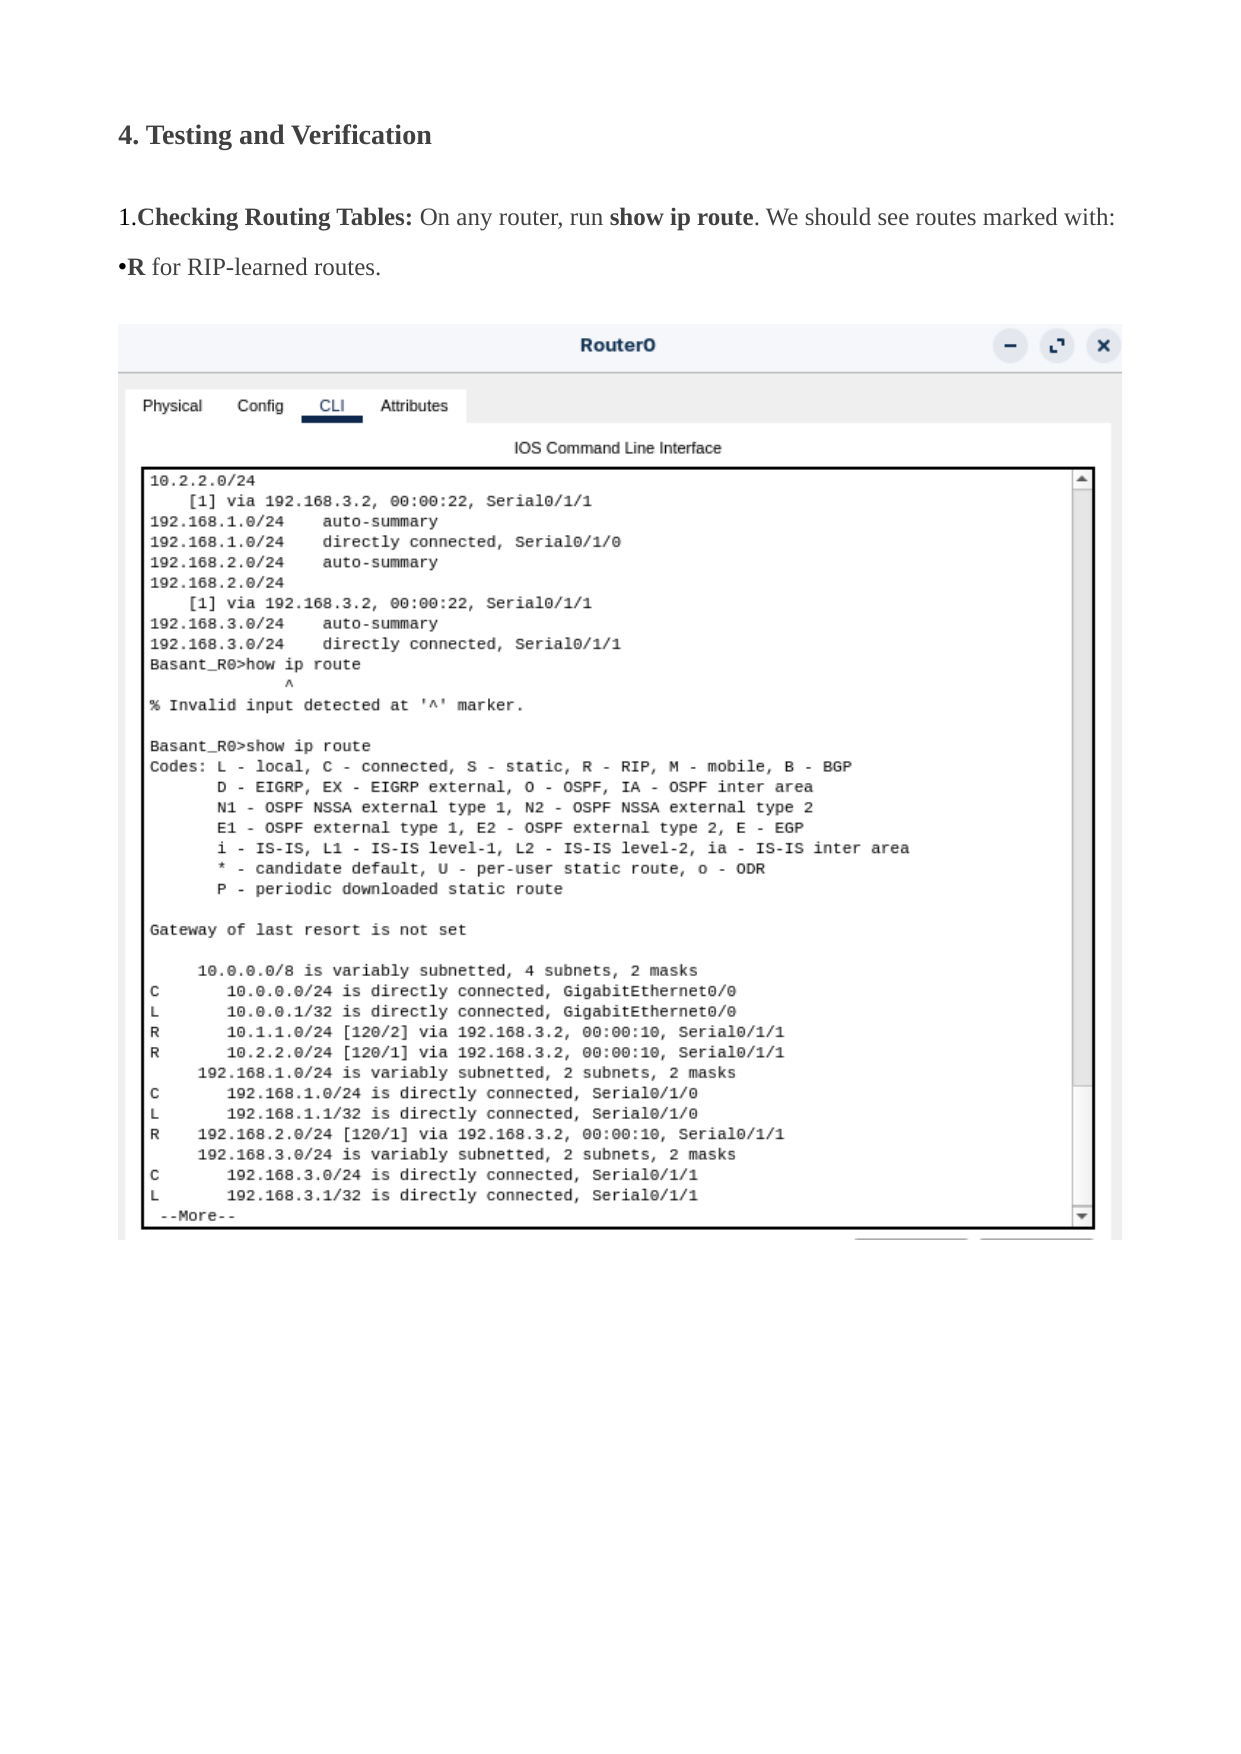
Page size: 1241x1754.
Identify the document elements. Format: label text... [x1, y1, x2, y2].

list R for RIP-learned routes. [118, 237, 1122, 324]
subtitle 4. Testing and Verification [118, 118, 1122, 151]
list Checking Routing Tables: On any router, run show ip route. We should see routes marked with: [118, 187, 1122, 231]
picture [118, 324, 1123, 1240]
